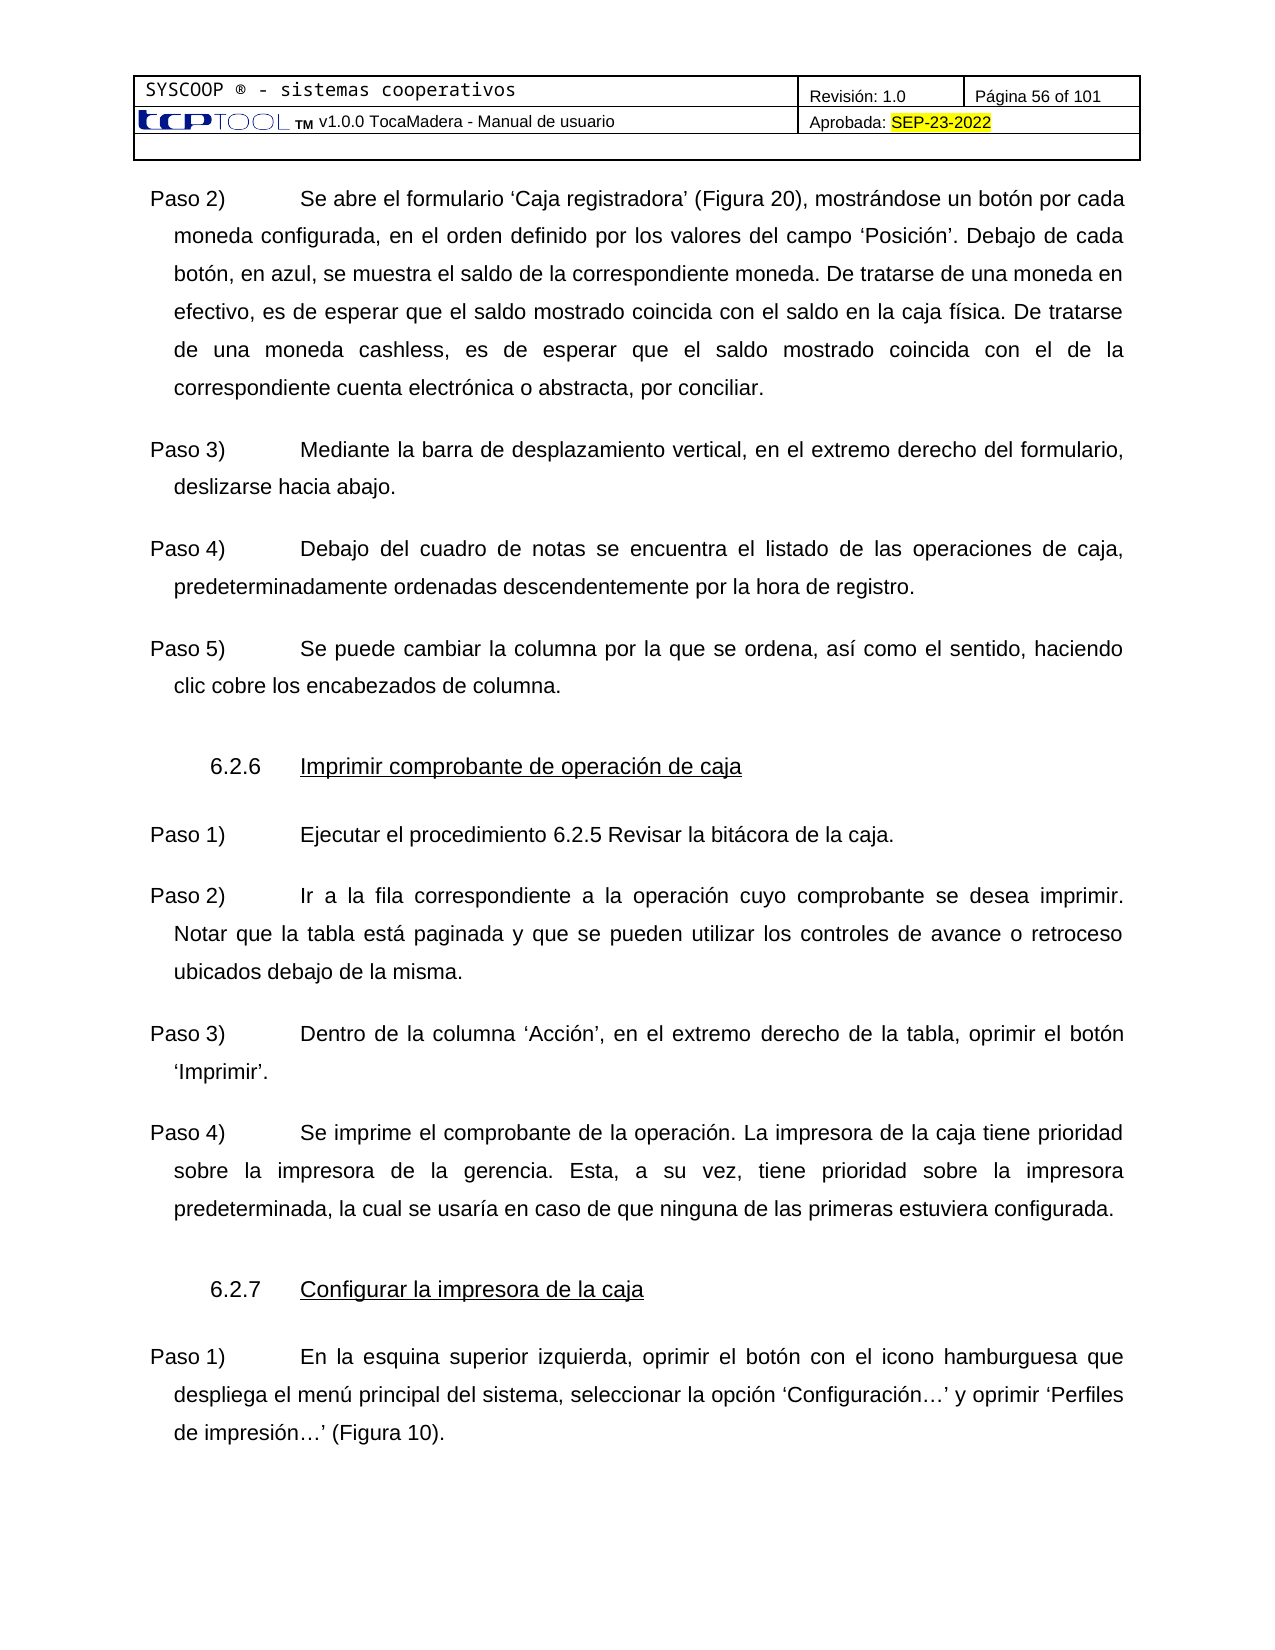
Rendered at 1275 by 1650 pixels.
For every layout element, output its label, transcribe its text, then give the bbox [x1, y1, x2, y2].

subtitle Imprimir comprobante de operación de caja [210, 753, 1125, 779]
list Se imprime el comprobante de la operación. La impresora de la caja tiene prioridad sobre la impresora de la gerencia. Esta, a su vez, tiene prioridad sobre la impresora predeterminada, la cual se usaría en caso de que ninguna de las primeras estuviera configurada. [150, 1120, 1125, 1221]
list En la esquina superior izquierda, oprimir el botón con el icono hamburguesa que despliega el menú principal del sistema, seleccionar la opción ‘Configuración…’ y oprimir ‘Perfiles de impresión…’ (Figura 10). [150, 1344, 1125, 1445]
list Mediante la barra de desplazamiento vertical, en el extremo derecho del formulario, deslizarse hacia abajo. [150, 436, 1125, 499]
picture [138, 110, 290, 130]
list Se puede cambiar la columna por la que se ordena, así como el sentido, haciendo clic cobre los encabezados de columna. [150, 636, 1125, 699]
list Ejecutar el procedimiento 6.2.5 Revisar la bitácora de la caja. [150, 822, 1125, 847]
list Se abre el formulario ‘Caja registradora’ (Figura 20), mostrándose un botón por cada moneda configurada, en el orden definido por los valores del campo ‘Posición’. Debajo de cada botón, en azul, se muestra el saldo de la correspondiente moneda. De tratarse de una moneda en efectivo, es de esperar que el saldo mostrado coincida con el saldo en la caja física. De tratarse de una moneda cashless, es de esperar que el saldo mostrado coincida con el de la correspondiente cuenta electrónica o abstracta, por conciliar. [150, 186, 1125, 400]
subtitle Configurar la impresora de la caja [210, 1276, 1125, 1302]
list Debajo del cuadro de notas se encuentra el listado de las operaciones de caja, predeterminadamente ordenadas descendentemente por la hora de registro. [150, 536, 1125, 599]
list Dentro de la columna ‘Acción’, en el extremo derecho de la tabla, oprimir el botón ‘Imprimir’. [150, 1021, 1125, 1084]
list Ir a la fila correspondiente a la operación cuyo comprobante se desea imprimir. Notar que la tabla está paginada y que se pueden utilizar los controles de avance o retroceso ubicados debajo de la misma. [150, 883, 1125, 984]
